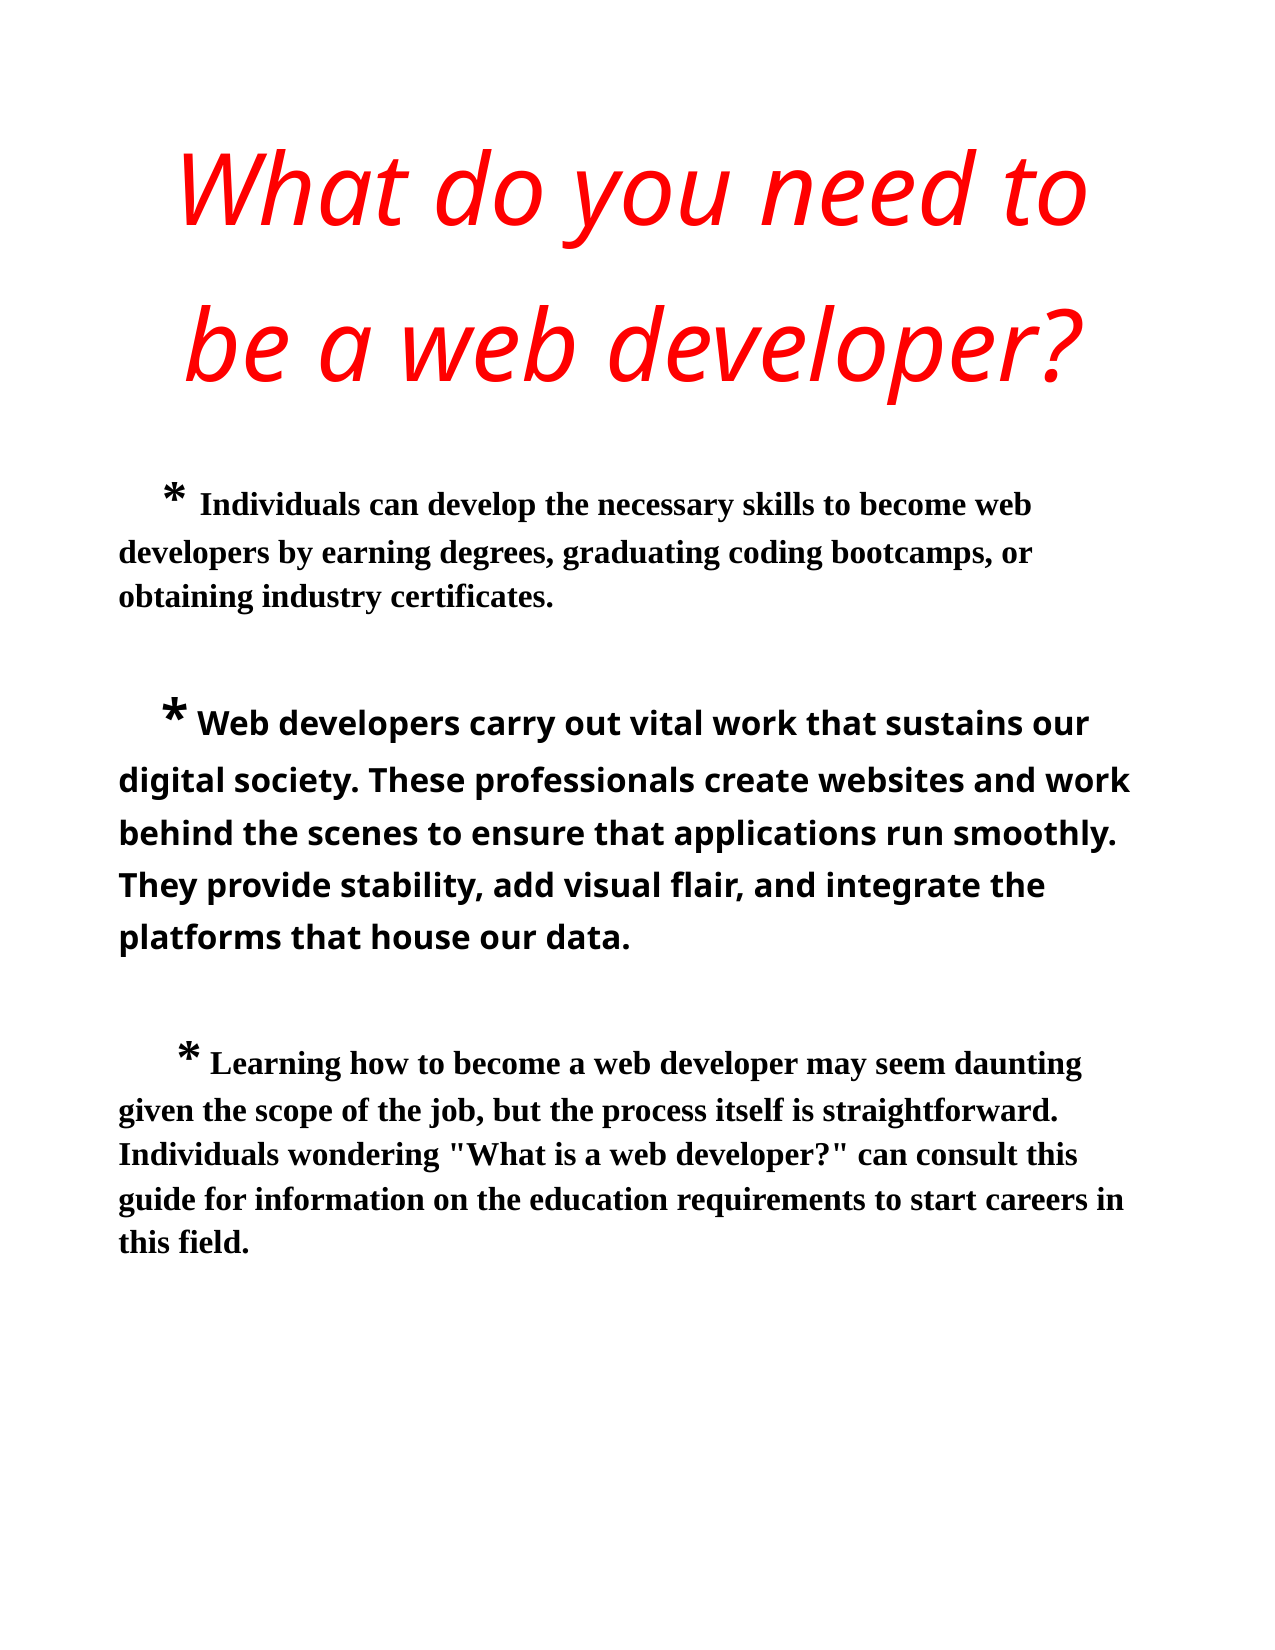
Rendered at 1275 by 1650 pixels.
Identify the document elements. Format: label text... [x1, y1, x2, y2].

text * Web developers carry out vital work that sustains our digital society. These professionals create websites and work behind the scenes to ensure that applications run smoothly. They provide stability, add visual flair, and integrate the platforms that house our data. [118, 682, 1157, 959]
text * Learning how to become a web developer may seem daunting given the scope of the job, but the process itself is straightforward. Individuals wondering "What is a web developer?" can consult this guide for information on the education requirements to start careers in this field. [118, 981, 1157, 1261]
text What do you need to be a web developer? [118, 118, 1157, 411]
text * Individuals can develop the necessary skills to become web developers by earning degrees, graduating coding bootcamps, or obtaining industry certificates. [118, 431, 1157, 614]
